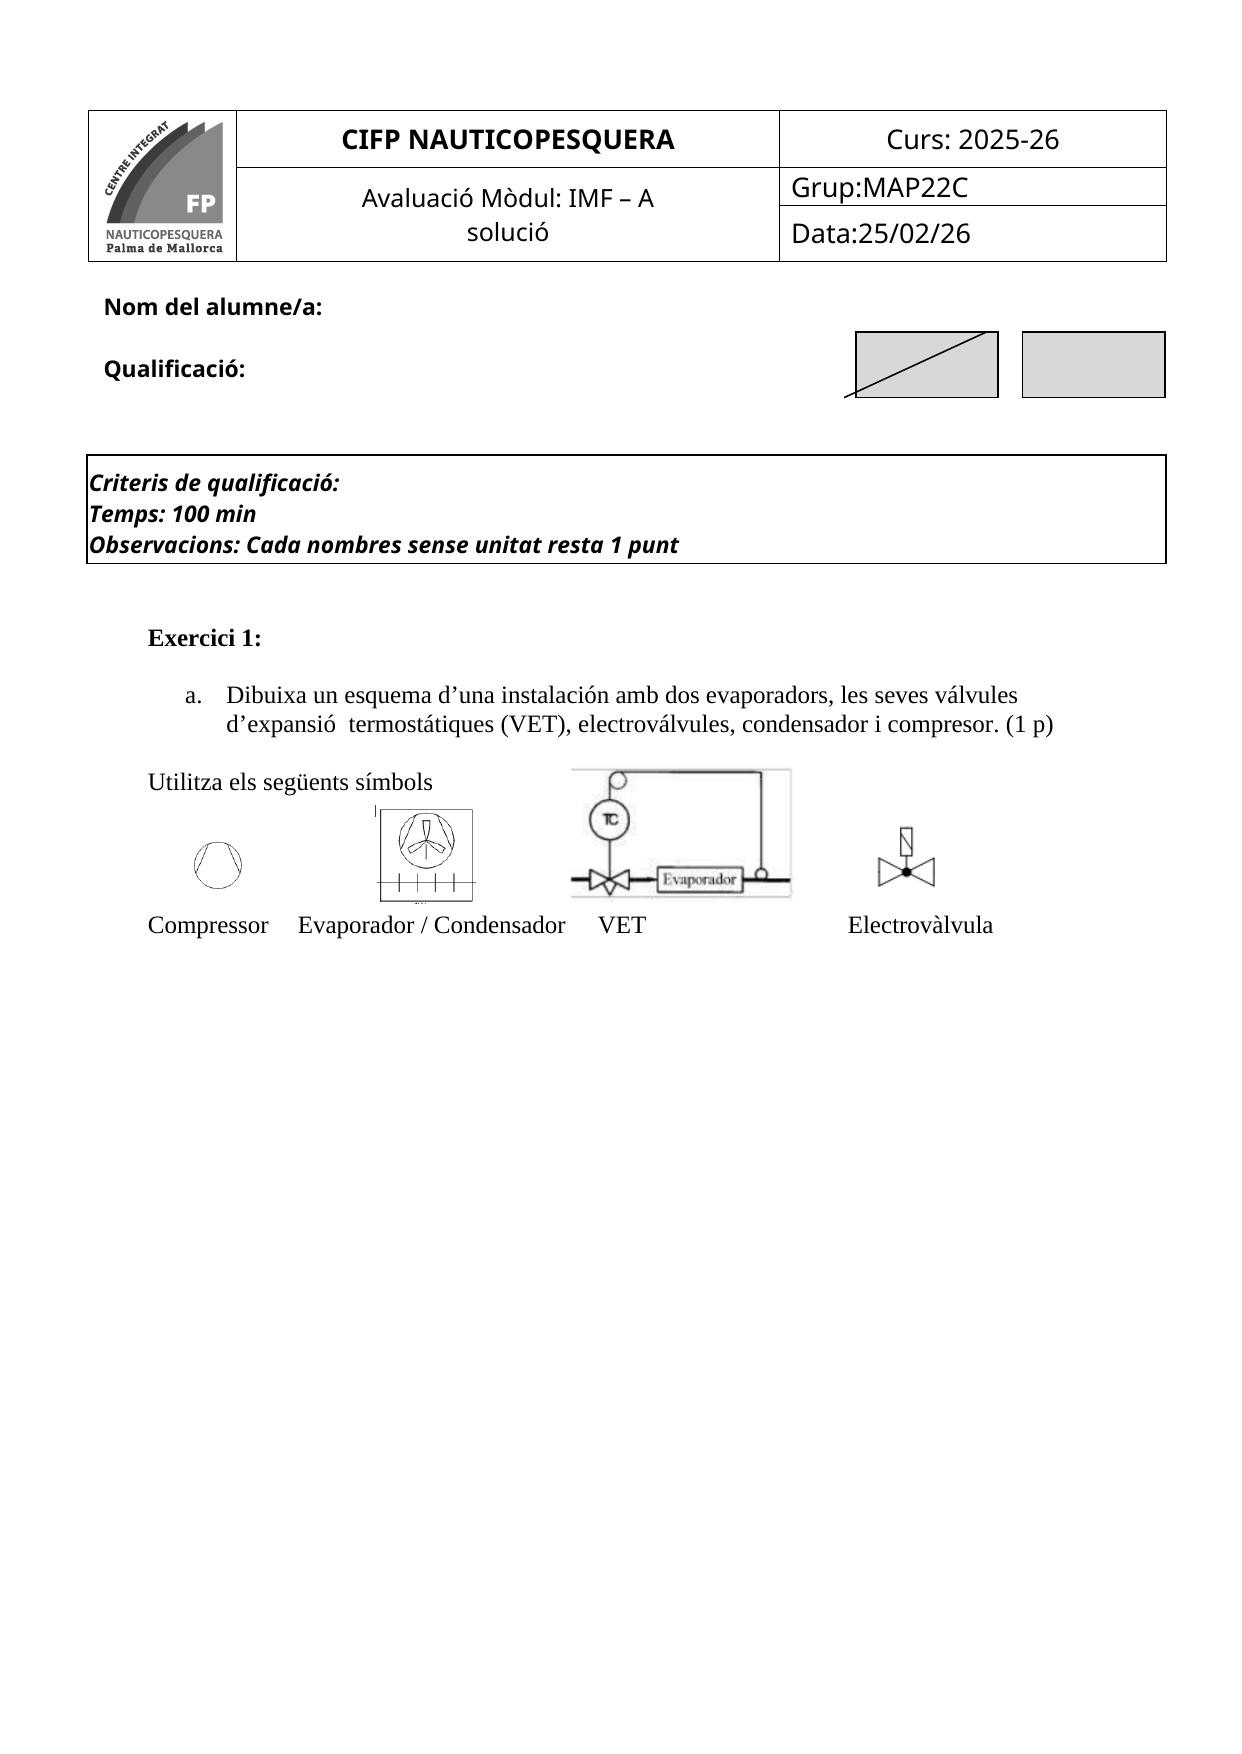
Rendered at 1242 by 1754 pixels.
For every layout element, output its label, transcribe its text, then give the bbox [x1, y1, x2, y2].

list Dibuixa un esquema d’una instalación amb dos evaporadors, les seves válvules d’expansió termostátiques (VET), electroválvules, condensador i compresor. (1 p) [185, 680, 1094, 738]
text Observacions: Cada nombres sense unitat resta 1 punt [89, 529, 1094, 560]
text Utilitza els següents símbols [148, 767, 565, 795]
text Exercici 1: [148, 623, 1094, 652]
picture [100, 111, 229, 260]
picture [565, 765, 794, 903]
picture [190, 840, 243, 891]
picture [873, 824, 941, 889]
text Criteris de qualificació: [89, 467, 1094, 498]
text Temps: 100 min [89, 498, 1094, 529]
text Nom del alumne/a: [103, 290, 1094, 322]
picture [375, 805, 477, 904]
text Qualificació: [103, 353, 855, 384]
text Compressor Evaporador / Condensador VET Electrovàlvula [148, 910, 1094, 939]
text [999, 353, 1022, 384]
text [794, 767, 1094, 795]
